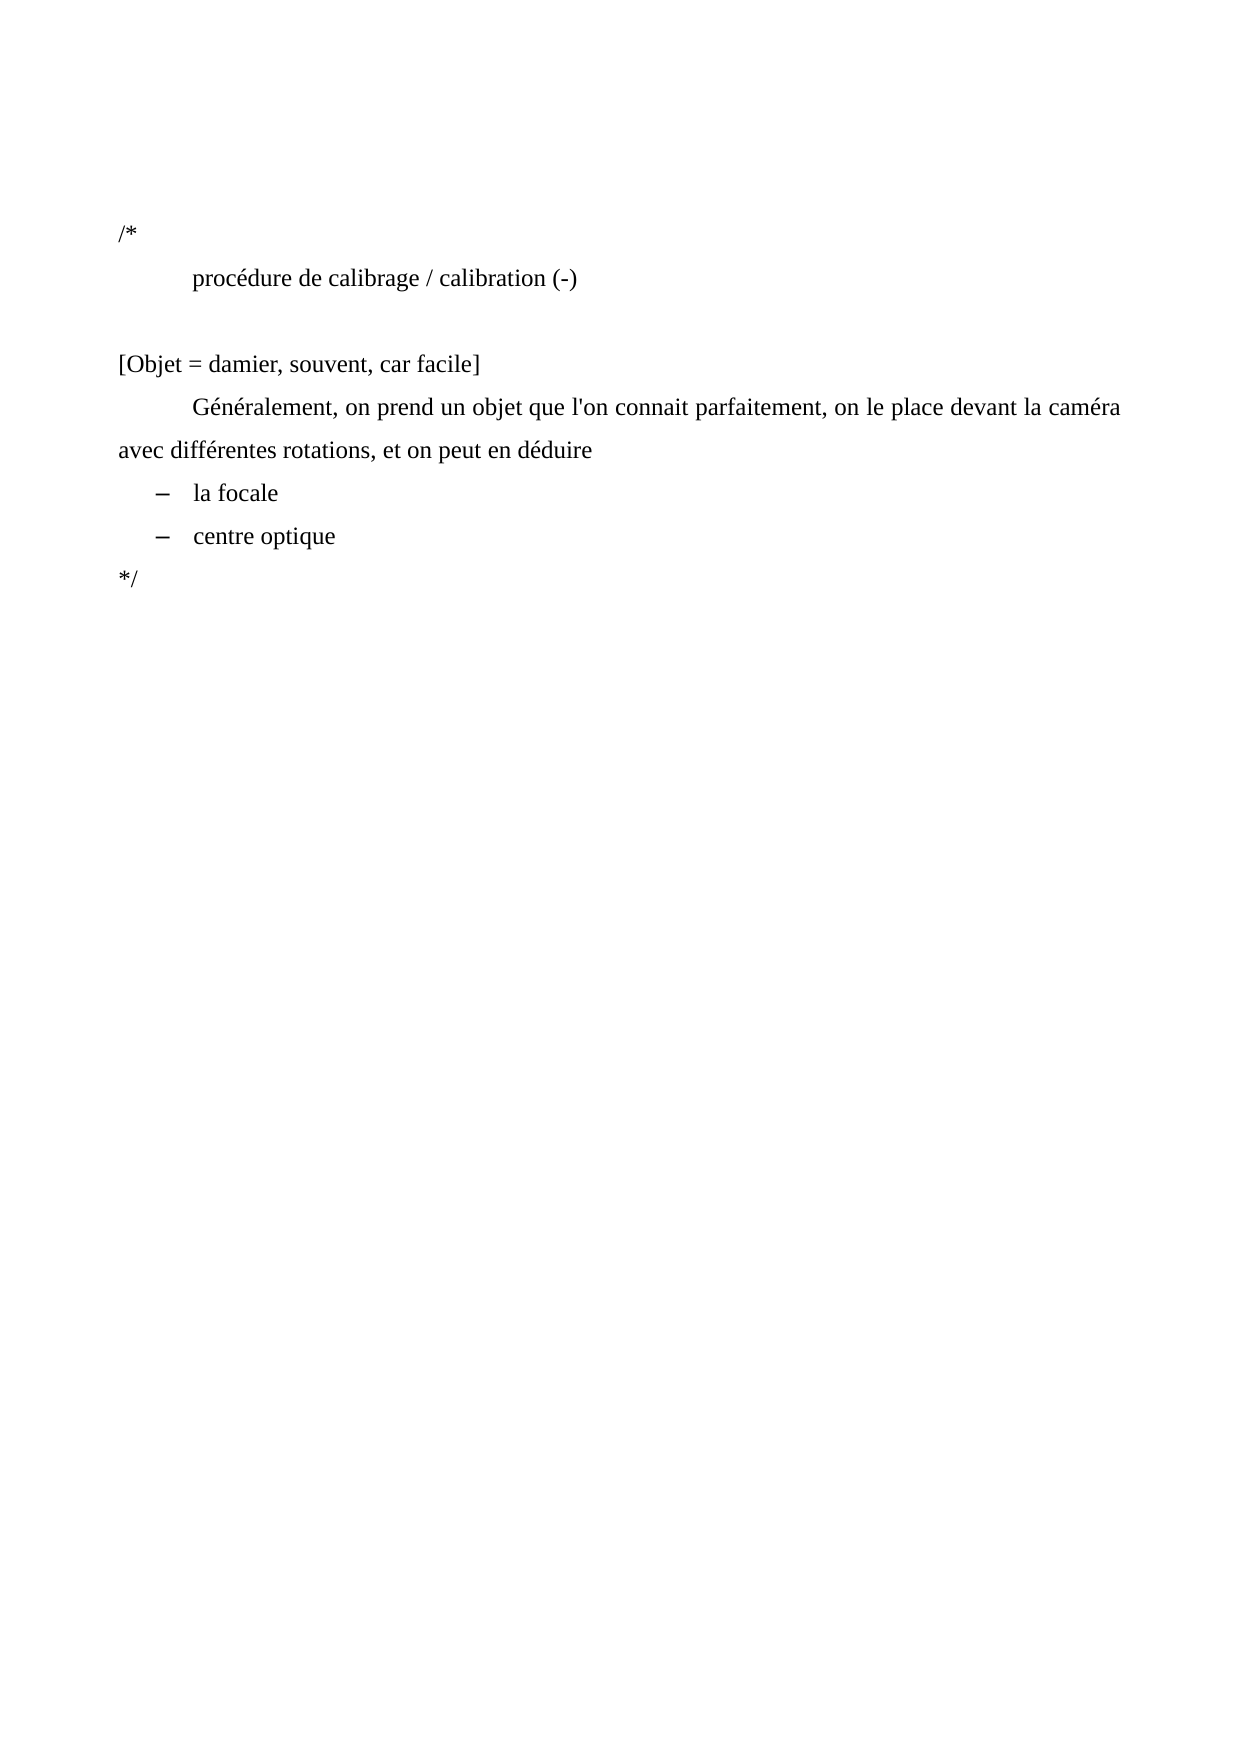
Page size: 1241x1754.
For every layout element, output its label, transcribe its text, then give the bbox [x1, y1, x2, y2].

text Généralement, on prend un objet que l'on connait parfaitement, on le place devant la caméra avec différentes rotations, et on peut en déduire [118, 392, 1122, 464]
text [Objet = damier, souvent, car facile] [118, 349, 1122, 378]
text */ [118, 564, 1122, 593]
text /* [118, 219, 1122, 248]
list la focale [156, 478, 1122, 507]
text procédure de calibrage / calibration (-) [118, 263, 1122, 291]
list centre optique [156, 521, 1122, 550]
